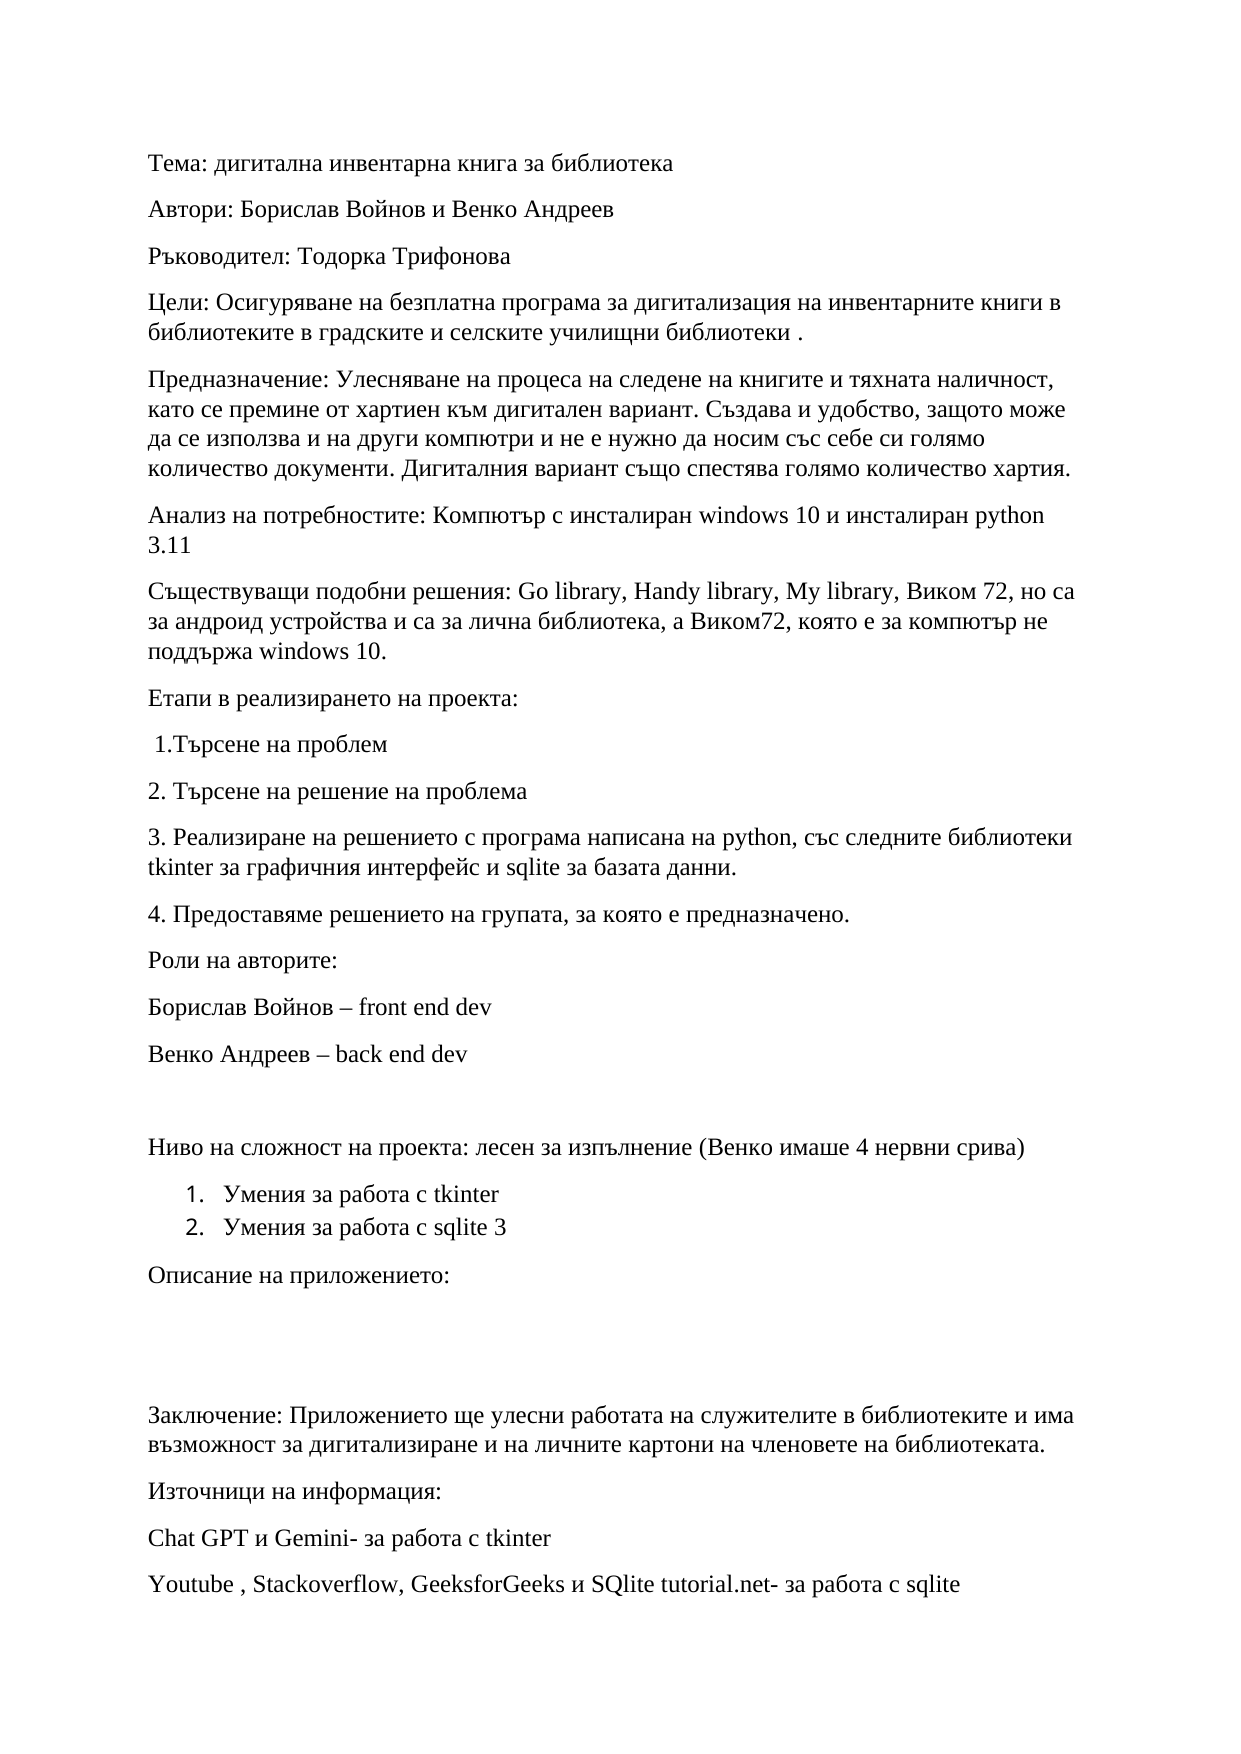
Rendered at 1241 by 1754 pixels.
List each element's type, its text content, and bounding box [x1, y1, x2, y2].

text Описание на приложението: [148, 1260, 1093, 1289]
text Роли на авторите: [148, 946, 1093, 974]
text 3. Реализиране на решението с програма написана на python, със следните библиотеки tkinter за графичния интерфейс и sqlite за базата данни. [148, 822, 1093, 881]
text Тема: дигитална инвентарна книга за библиотека [148, 148, 1093, 176]
text Предназначение: Улесняване на процеса на следене на книгите и тяхната наличност, като се премине от хартиен към дигитален вариант. Създава и удобство, защото може да се използва и на други компютри и не е нужно да носим със себе си голямо количество документи. Дигиталния вариант също спестява голямо количество хартия. [148, 364, 1093, 482]
list Умения за работа с tkinter [185, 1178, 1093, 1209]
text Автори: Борислав Войнов и Венко Андреев [148, 194, 1093, 223]
text 4. Предоставяме решението на групата, за която е предназначено. [148, 899, 1093, 928]
text Youtube , Stackoverflow, GeeksforGeeks и SQlite tutorial.net- за работа с sqlite [148, 1569, 1093, 1598]
text Анализ на потребностите: Компютър с инсталиран windows 10 и инсталиран python 3.11 [148, 500, 1093, 559]
text Източници на информация: [148, 1476, 1093, 1505]
text Цели: Осигуряване на безплатна програма за дигитализация на инвентарните книги в библиотеките в градските и селските училищни библиотеки . [148, 287, 1093, 346]
text 2. Търсене на решение на проблема [148, 776, 1093, 805]
text Ниво на сложност на проекта: лесен за изпълнение (Венко имаше 4 нервни срива) [148, 1132, 1093, 1161]
list Умения за работа с sqlite 3 [185, 1211, 1093, 1242]
text Ръководител: Тодорка Трифонова [148, 241, 1093, 269]
text Chat GPT и Gemini- за работа с tkinter [148, 1523, 1093, 1551]
text Заключение: Приложението ще улесни работата на служителите в библиотеките и има възможност за дигитализиране и на личните картони на членовете на библиотеката. [148, 1400, 1093, 1458]
text 1.Търсене на проблем [148, 729, 1093, 758]
text Борислав Войнов – front end dev [148, 992, 1093, 1021]
text Етапи в реализирането на проекта: [148, 683, 1093, 712]
text Венко Андреев – back end dev [148, 1039, 1093, 1067]
text Съществуващи подобни решения: Go library, Handy library, My library, Виком 72, но са за андроид устройства и са за лична библиотека, а Виком72, която е за компютър не поддържа windows 10. [148, 576, 1093, 665]
